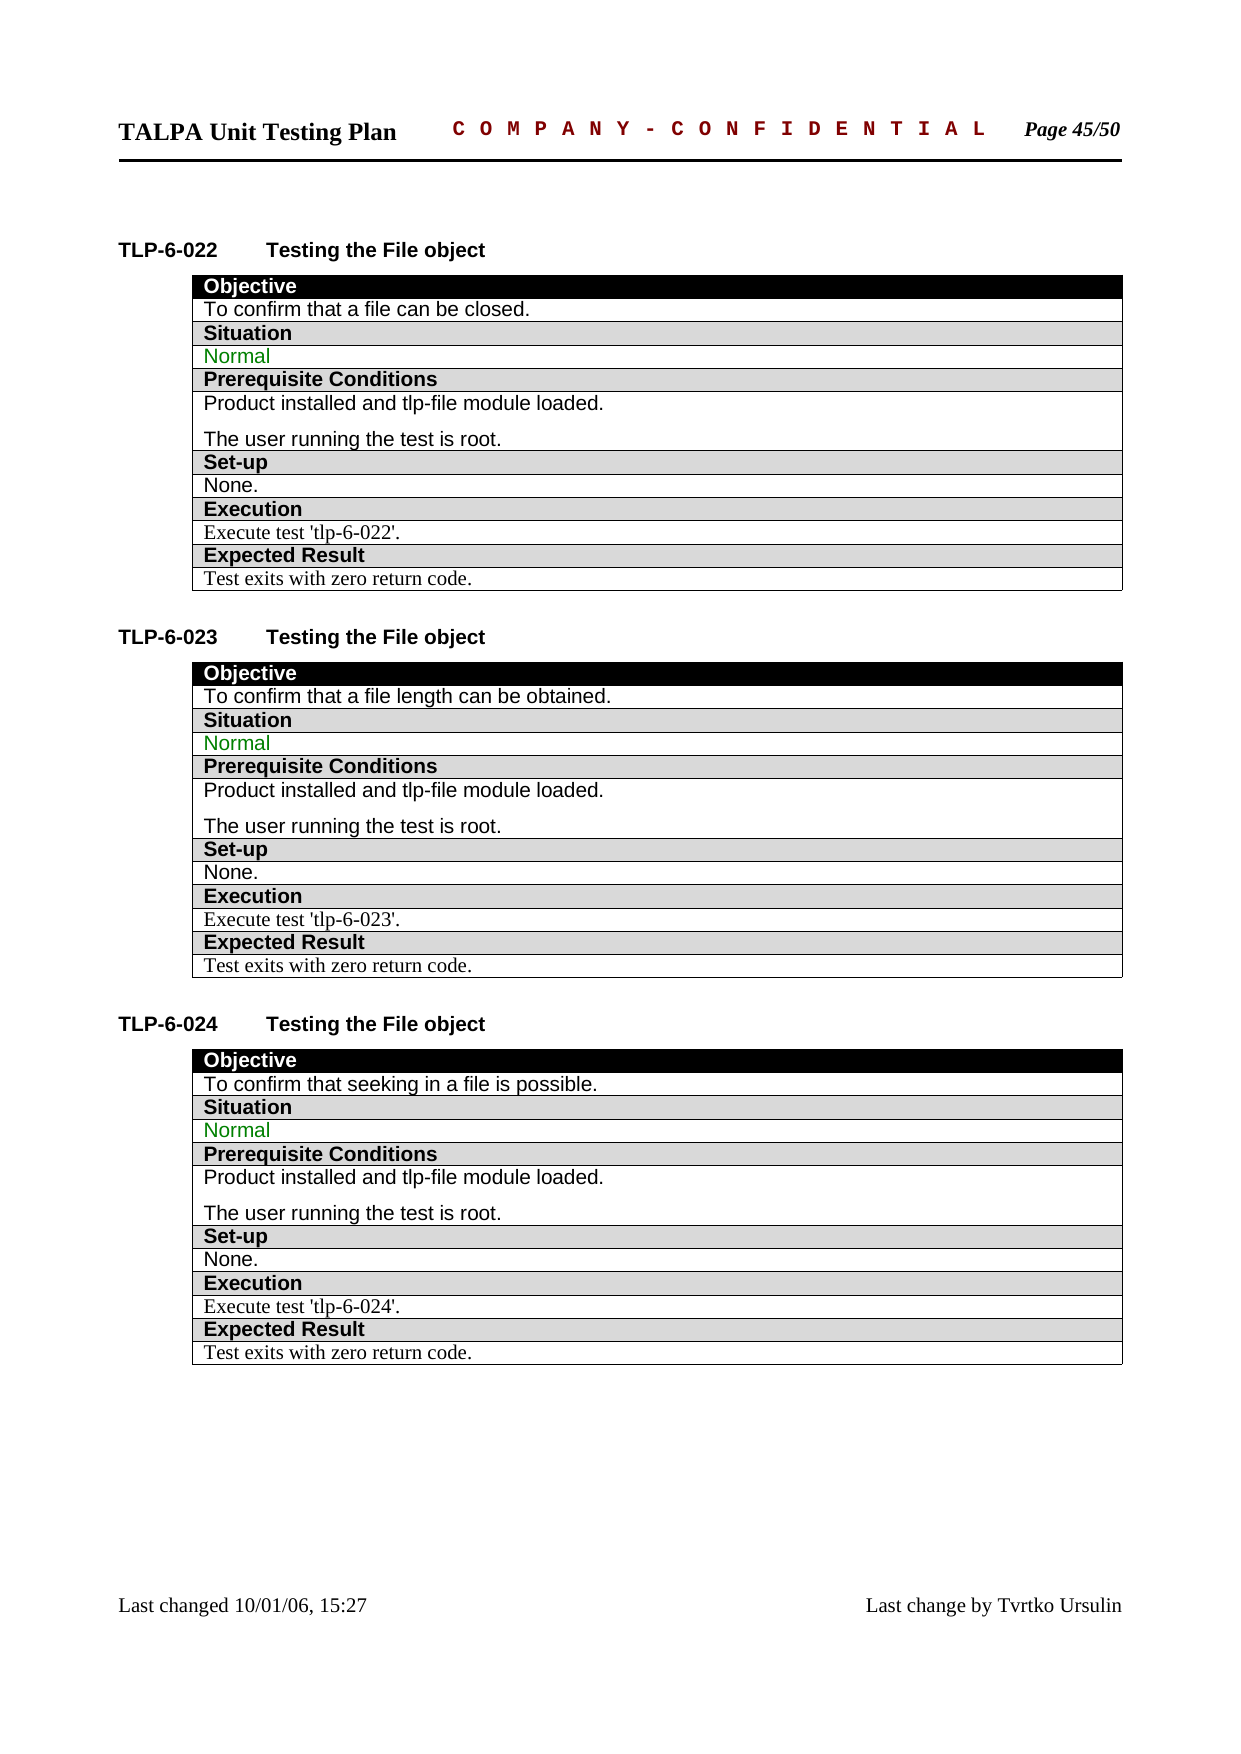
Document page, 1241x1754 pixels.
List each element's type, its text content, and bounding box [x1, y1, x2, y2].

table_cell Execution [193, 498, 1122, 520]
table_cell To confirm that seeking in a file is possible. [193, 1073, 1122, 1095]
table_cell Situation [193, 322, 1122, 345]
table_cell None. [193, 475, 1122, 497]
table_cell Product installed and tlp-file module loaded. The user running the test is root. [193, 392, 1122, 450]
table_cell Situation [193, 1096, 1122, 1119]
table_cell Expected Result [193, 932, 1122, 954]
table_cell Set-up [193, 451, 1122, 474]
table_cell Product installed and tlp-file module loaded. The user running the test is root. [193, 779, 1122, 838]
table_cell Expected Result [193, 545, 1122, 567]
table_cell Normal [193, 733, 1122, 755]
table_cell To confirm that a file length can be obtained. [193, 686, 1122, 708]
table_cell Set-up [193, 839, 1122, 861]
table_cell None. [193, 1249, 1122, 1271]
table_header Objective [193, 276, 1122, 298]
table_header Objective [193, 1050, 1122, 1072]
table_cell Product installed and tlp-file module loaded. The user running the test is root. [193, 1166, 1122, 1225]
table_cell Execution [193, 1272, 1122, 1295]
table_cell Execute test 'tlp-6-023'. [193, 909, 1122, 931]
table_cell Prerequisite Conditions [193, 369, 1122, 391]
text TLP-6-024 Testing the File object [118, 1013, 1122, 1036]
text TLP-6-022 Testing the File object [118, 239, 1122, 262]
table_cell Prerequisite Conditions [193, 1143, 1122, 1165]
table_cell To confirm that a file can be closed. [193, 299, 1122, 321]
table_cell Test exits with zero return code. [193, 955, 1122, 977]
table_cell Expected Result [193, 1319, 1122, 1341]
table_cell Execution [193, 885, 1122, 908]
table_cell None. [193, 862, 1122, 884]
table_cell Execute test 'tlp-6-024'. [193, 1296, 1122, 1318]
table_cell Normal [193, 1120, 1122, 1142]
table_cell Test exits with zero return code. [193, 568, 1122, 590]
table_header Objective [193, 663, 1122, 685]
table_cell Prerequisite Conditions [193, 756, 1122, 778]
table_cell Execute test 'tlp-6-022'. [193, 521, 1122, 544]
table_cell Situation [193, 709, 1122, 732]
table_cell Normal [193, 346, 1122, 368]
text TLP-6-023 Testing the File object [118, 626, 1122, 649]
table_cell Set-up [193, 1226, 1122, 1248]
table_cell Test exits with zero return code. [193, 1342, 1122, 1364]
